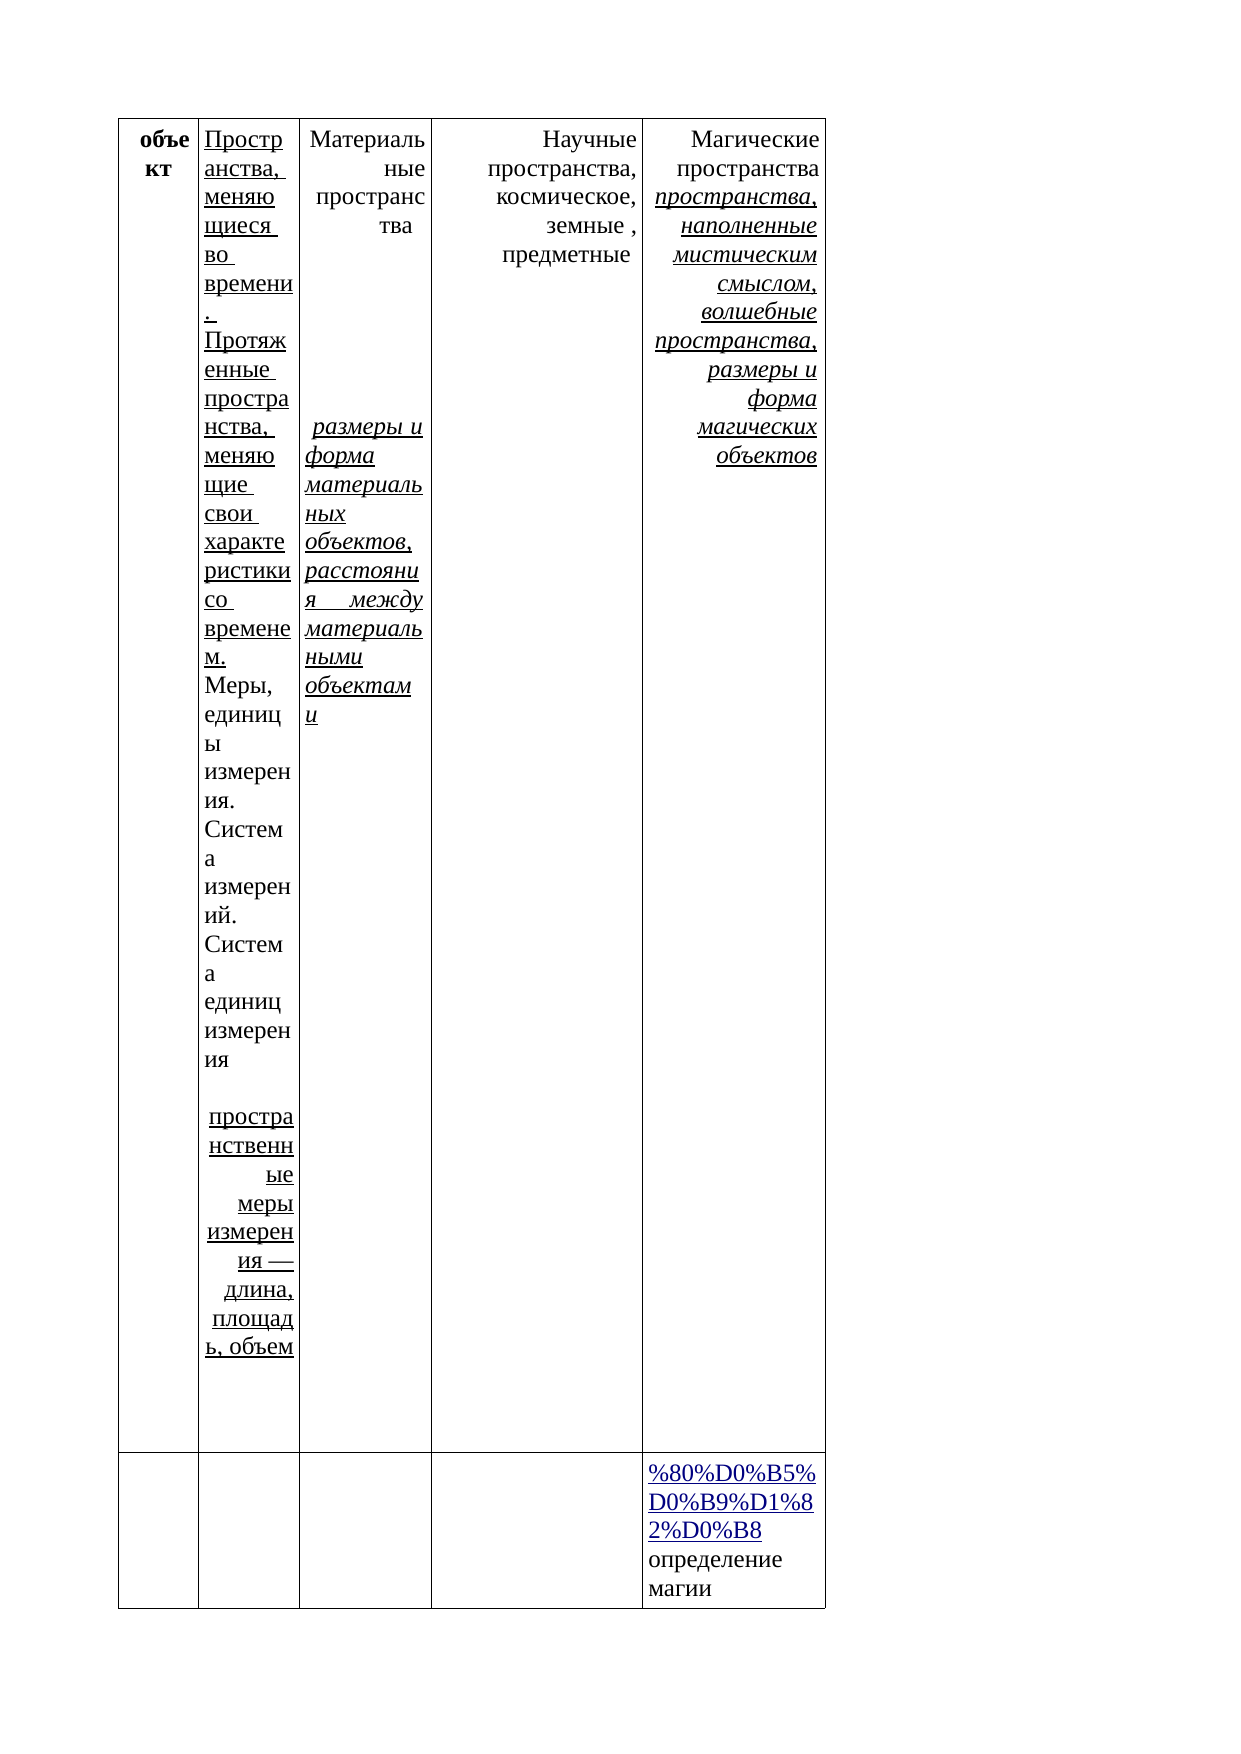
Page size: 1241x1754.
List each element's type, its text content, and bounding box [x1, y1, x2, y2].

table_cell [119, 1453, 198, 1607]
table_cell [432, 1453, 642, 1607]
table_header Магические пространства пространства, наполненные мистическим смыслом, волшебные пространства, размеры и форма магических объектов [643, 119, 825, 1452]
table_header Пространства, меняющиеся во времени. Протяженные пространства, меняющие свои характеристики со временем. Меры, единицы измерения. Система измерений. Система единиц измерения пространственные меры измерения — длина, площадь, объем [199, 119, 299, 1452]
table_header Материальные пространства размеры и форма материальных объектов, расстояния между материальными объектами [300, 119, 431, 1452]
table_header объект [119, 119, 198, 1452]
table_cell [300, 1453, 431, 1607]
table_cell %80%D0%B5%D0%B9%D1%82%D0%B8 определение магии [643, 1453, 825, 1607]
table_cell [199, 1453, 299, 1607]
table_header Научные пространства, космическое, земные , предметные [432, 119, 642, 1452]
